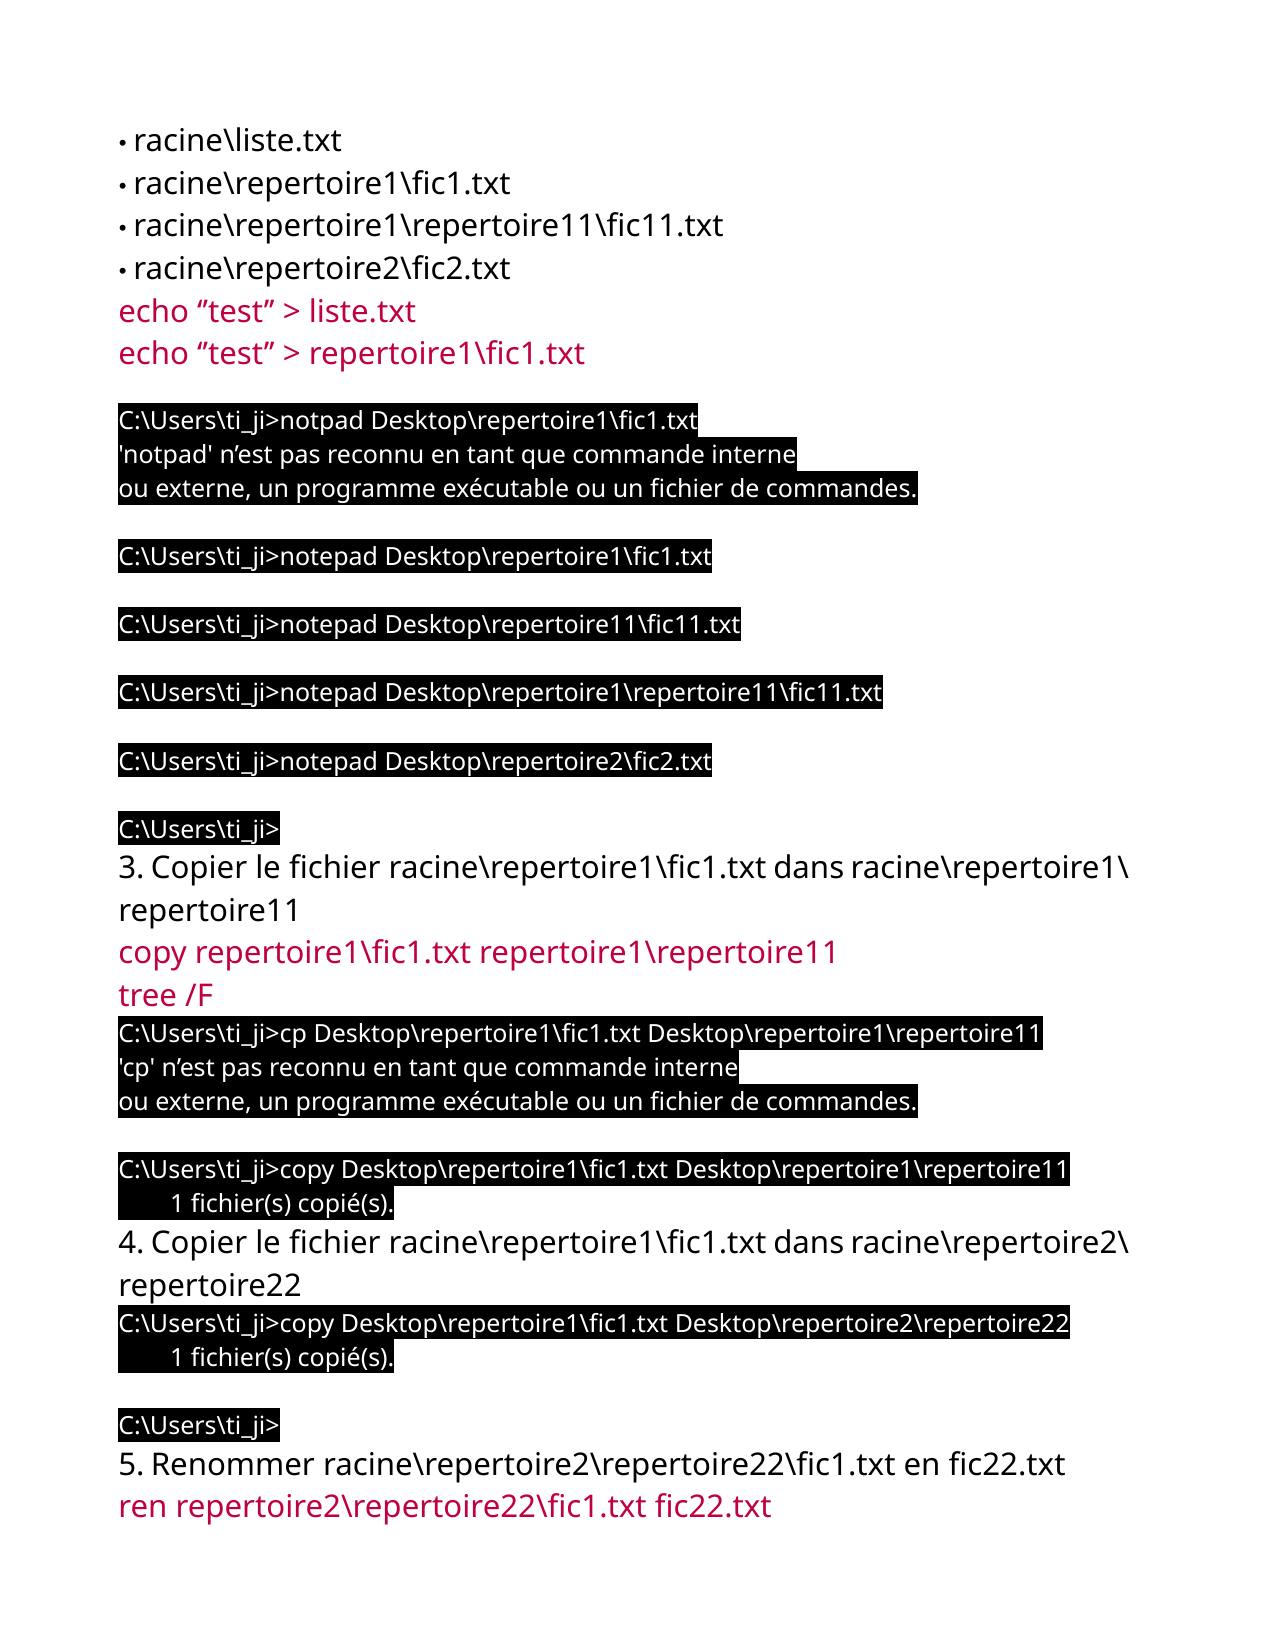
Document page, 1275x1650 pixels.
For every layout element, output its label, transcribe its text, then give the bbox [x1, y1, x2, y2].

text ou externe, un programme exécutable ou un fichier de commandes. [118, 471, 1157, 505]
text tree /F [118, 973, 1157, 1016]
text 1 fichier(s) copié(s). 4. Copier le fichier racine\repertoire1\fic1.txt dans racine\repertoire2\repertoire22 [118, 1186, 1157, 1305]
text C:\Users\ti_ji>notepad Desktop\repertoire1\repertoire11\fic11.txt [118, 675, 1157, 709]
text C:\Users\ti_ji>cp Desktop\repertoire1\fic1.txt Desktop\repertoire1\repertoire11 [118, 1016, 1157, 1050]
text C:\Users\ti_ji>notepad Desktop\repertoire1\fic1.txt [118, 539, 1157, 573]
text C:\Users\ti_ji>notepad Desktop\repertoire11\fic11.txt [118, 607, 1157, 641]
text 'cp' n’est pas reconnu en tant que commande interne [118, 1050, 1157, 1084]
text copy repertoire1\fic1.txt repertoire1\repertoire11 [118, 931, 1157, 973]
text 1 fichier(s) copié(s). [118, 1339, 1157, 1373]
text ou externe, un programme exécutable ou un fichier de commandes. [118, 1084, 1157, 1118]
text echo ‘’test’’ > repertoire1\fic1.txt [118, 331, 1157, 374]
text echo ‘’test’’ > liste.txt [118, 288, 1157, 331]
text 'notpad' n’est pas reconnu en tant que commande interne [118, 437, 1157, 471]
text C:\Users\ti_ji> 5. Renommer racine\repertoire2\repertoire22\fic1.txt en fic22.txt [118, 1407, 1157, 1484]
text C:\Users\ti_ji> 3. Copier le fichier racine\repertoire1\fic1.txt dans racine\repertoire1\repertoire11 [118, 811, 1157, 931]
text C:\Users\ti_ji>notepad Desktop\repertoire2\fic2.txt [118, 743, 1157, 777]
text C:\Users\ti_ji>copy Desktop\repertoire1\fic1.txt Desktop\repertoire1\repertoire11 [118, 1152, 1157, 1186]
text • racine\liste.txt • racine\repertoire1\fic1.txt • racine\repertoire1\repertoire11\fic11.txt • racine\repertoire2\fic2.txt [118, 118, 1157, 288]
text C:\Users\ti_ji>copy Desktop\repertoire1\fic1.txt Desktop\repertoire2\repertoire22 [118, 1305, 1157, 1339]
text C:\Users\ti_ji>notpad Desktop\repertoire1\fic1.txt [118, 402, 1157, 437]
text ren repertoire2\repertoire22\fic1.txt fic22.txt [118, 1484, 1157, 1527]
